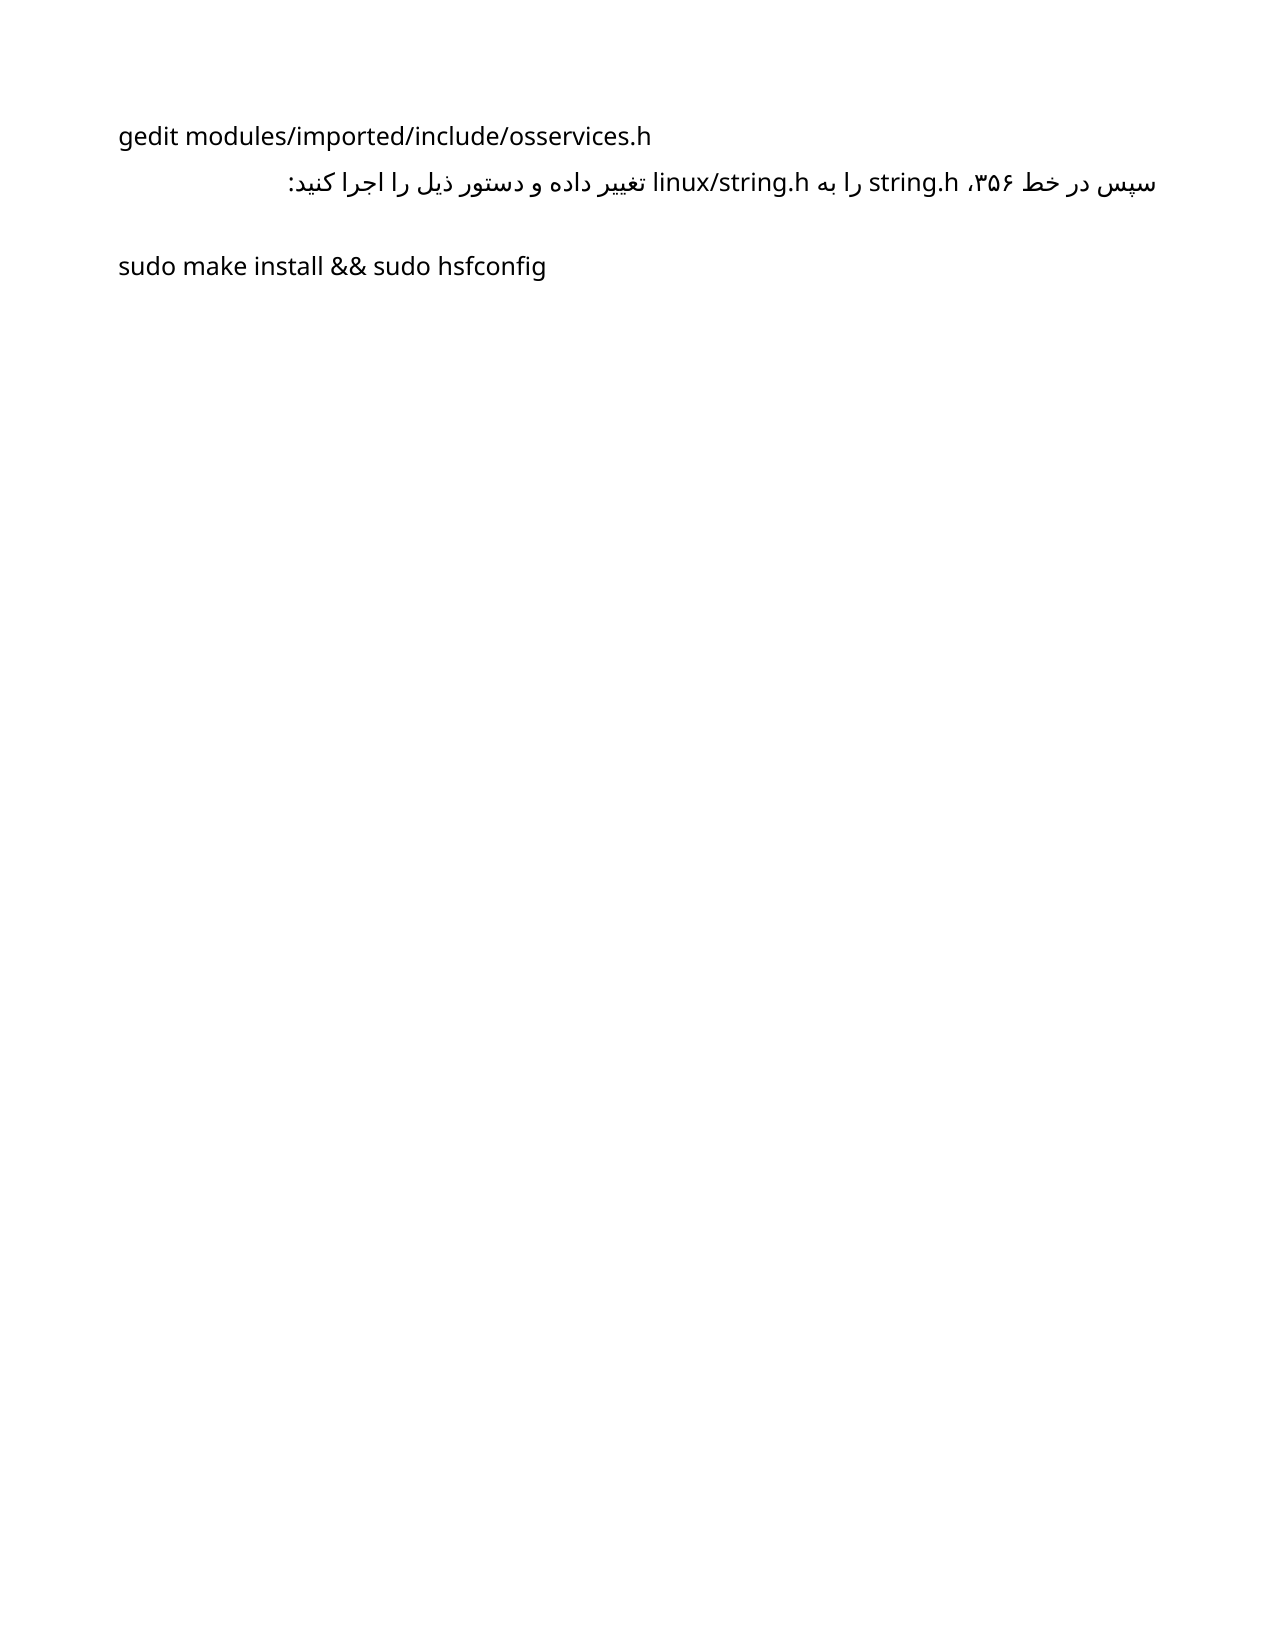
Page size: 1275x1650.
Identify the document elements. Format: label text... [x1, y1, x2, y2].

text gedit modules/imported/include/osservices.h [118, 118, 1157, 152]
text sudo make install && sudo hsfconfig [118, 214, 1157, 282]
text سپس در خط ۳۵۶، string.h را به linux/string.h تغییر داده و دستور ذیل را اجرا کنید: [118, 165, 1157, 202]
